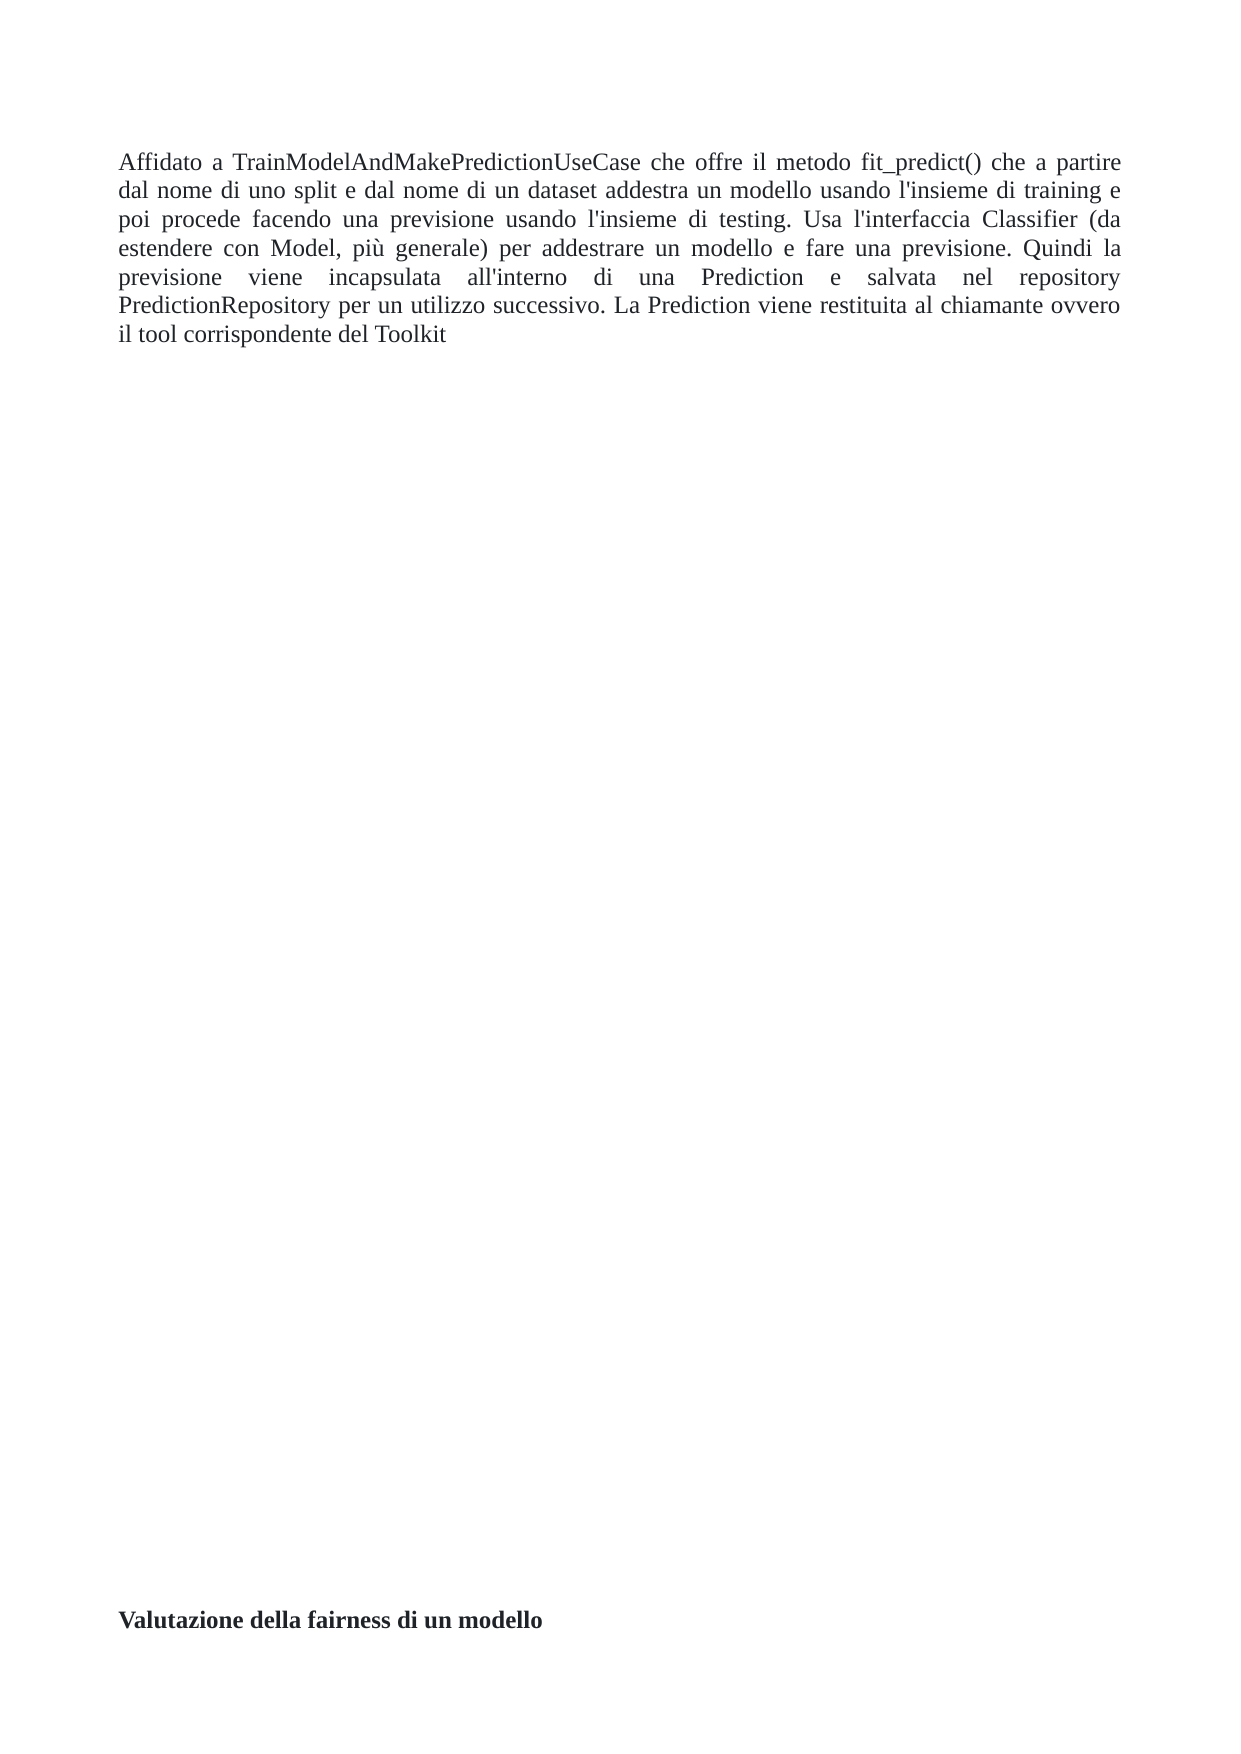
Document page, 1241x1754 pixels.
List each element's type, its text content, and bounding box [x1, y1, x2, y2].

text Affidato a TrainModelAndMakePredictionUseCase che offre il metodo fit_predict() che a partire dal nome di uno split e dal nome di un dataset addestra un modello usando l'insieme di training e poi procede facendo una previsione usando l'insieme di testing. Usa l'interfaccia Classifier (da estendere con Model, più generale) per addestrare un modello e fare una previsione. Quindi la previsione viene incapsulata all'interno di una Prediction e salvata nel repository PredictionRepository per un utilizzo successivo. La Prediction viene restituita al chiamante ovvero il tool corrispondente del Toolkit [118, 147, 1122, 348]
text Valutazione della fairness di un modello [118, 1606, 1122, 1634]
